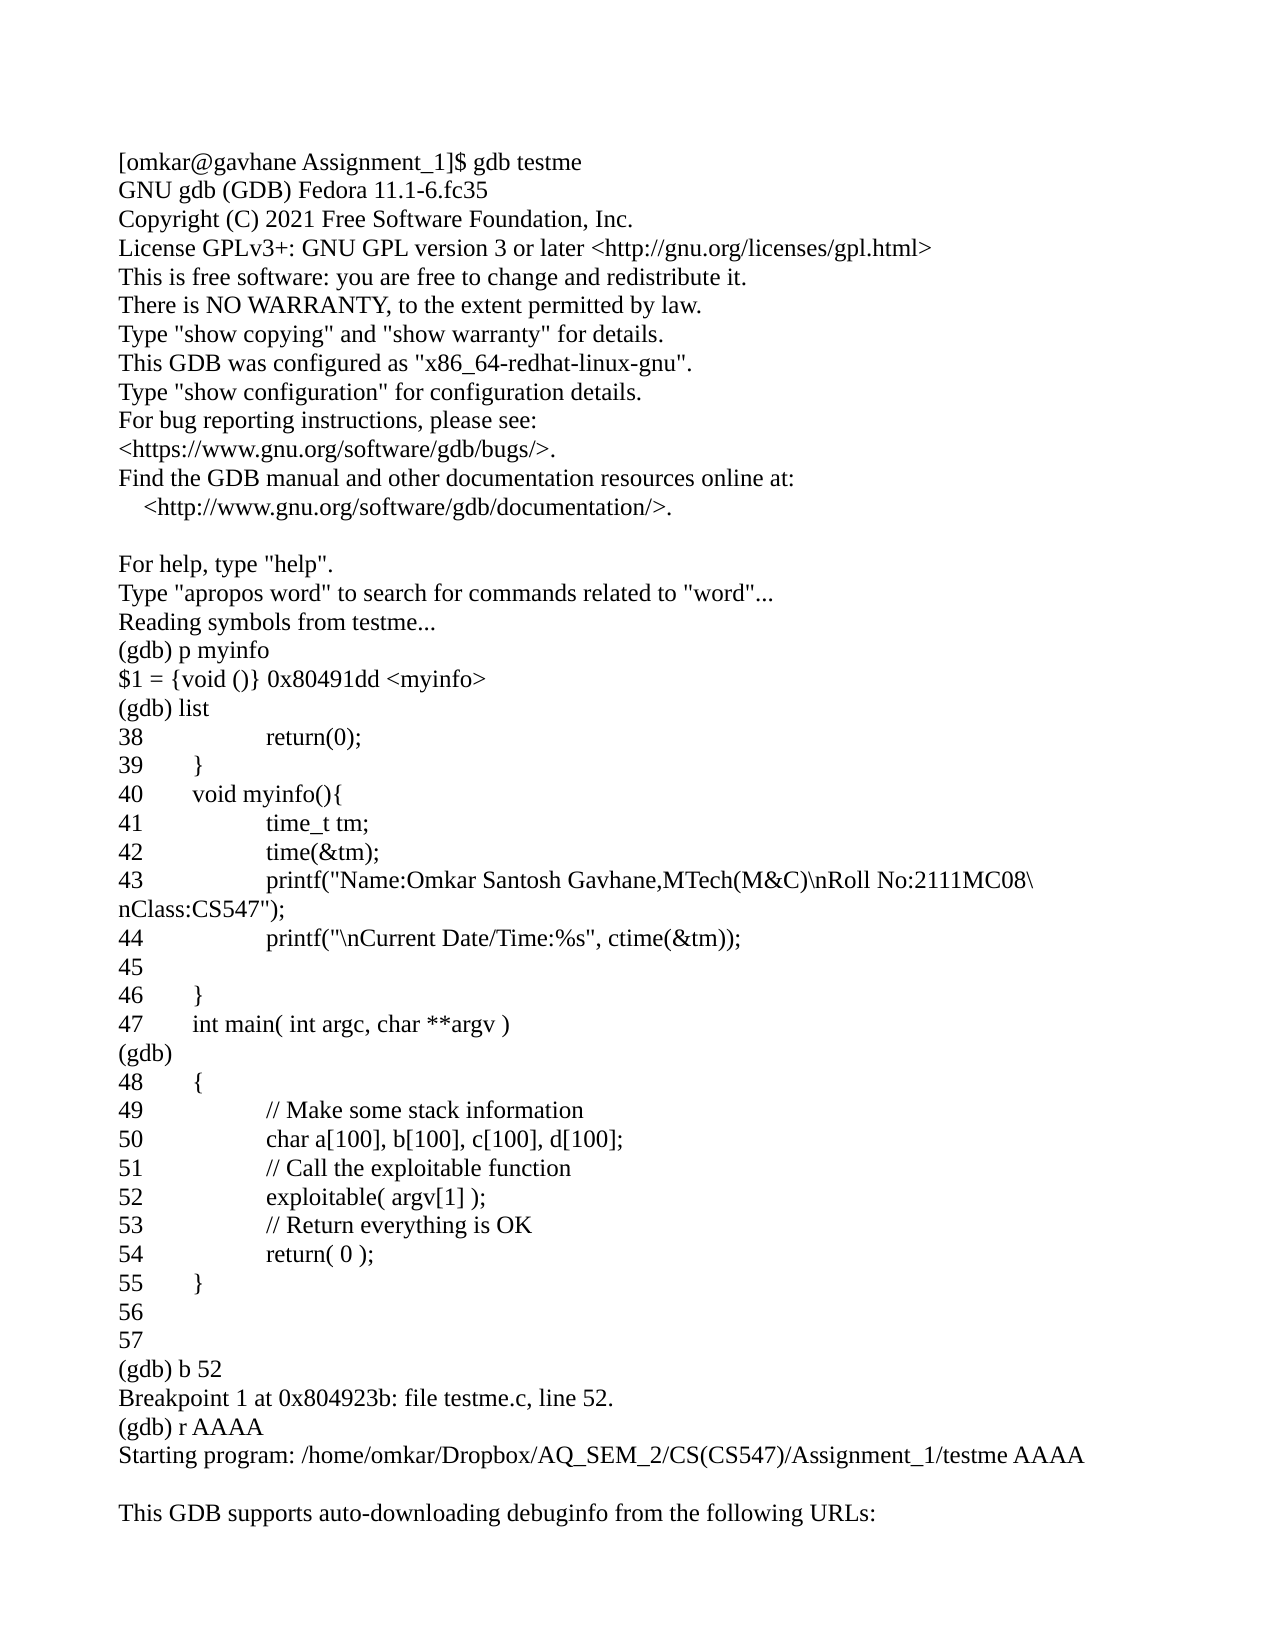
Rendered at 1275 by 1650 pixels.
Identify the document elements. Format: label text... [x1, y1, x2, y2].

text Type "show copying" and "show warranty" for details. [118, 319, 1157, 348]
text 50 char a[100], b[100], c[100], d[100]; [118, 1124, 1157, 1153]
text GNU gdb (GDB) Fedora 11.1-6.fc35 [118, 176, 1157, 204]
text 47 int main( int argc, char **argv ) [118, 1009, 1157, 1038]
text 54 return( 0 ); [118, 1239, 1157, 1268]
text Reading symbols from testme... [118, 607, 1157, 636]
text 49 // Make some stack information [118, 1096, 1157, 1124]
text License GPLv3+: GNU GPL version 3 or later <http://gnu.org/licenses/gpl.html> [118, 233, 1157, 262]
text 44 printf("\nCurrent Date/Time:%s", ctime(&tm)); [118, 923, 1157, 952]
text 45 [118, 952, 1157, 981]
text For bug reporting instructions, please see: [118, 406, 1157, 434]
text 42 time(&tm); [118, 837, 1157, 866]
text 53 // Return everything is OK [118, 1211, 1157, 1239]
text For help, type "help". [118, 549, 1157, 578]
text Copyright (C) 2021 Free Software Foundation, Inc. [118, 204, 1157, 233]
text 38 return(0); [118, 722, 1157, 751]
text 43 printf("Name:Omkar Santosh Gavhane,MTech(M&C)\nRoll No:2111MC08\nClass:CS547"); [118, 866, 1157, 923]
text <https://www.gnu.org/software/gdb/bugs/>. [118, 434, 1157, 463]
text 52 exploitable( argv[1] ); [118, 1182, 1157, 1211]
text $1 = {void ()} 0x80491dd <myinfo> [118, 664, 1157, 693]
text Breakpoint 1 at 0x804923b: file testme.c, line 52. [118, 1383, 1157, 1412]
text Starting program: /home/omkar/Dropbox/AQ_SEM_2/CS(CS547)/Assignment_1/testme AAAA [118, 1441, 1157, 1469]
text (gdb) r AAAA [118, 1412, 1157, 1441]
text There is NO WARRANTY, to the extent permitted by law. [118, 291, 1157, 319]
text 55 } [118, 1268, 1157, 1297]
text 46 } [118, 981, 1157, 1009]
text (gdb) b 52 [118, 1354, 1157, 1383]
text (gdb) list [118, 693, 1157, 722]
text Find the GDB manual and other documentation resources online at: [118, 463, 1157, 492]
text <http://www.gnu.org/software/gdb/documentation/>. [118, 492, 1157, 521]
text Type "show configuration" for configuration details. [118, 377, 1157, 406]
text 56 [118, 1297, 1157, 1326]
text 51 // Call the exploitable function [118, 1153, 1157, 1182]
text This GDB was configured as "x86_64-redhat-linux-gnu". [118, 348, 1157, 377]
text (gdb) [118, 1038, 1157, 1067]
text [omkar@gavhane Assignment_1]$ gdb testme [118, 147, 1157, 176]
text (gdb) p myinfo [118, 636, 1157, 664]
text Type "apropos word" to search for commands related to "word"... [118, 578, 1157, 607]
text This is free software: you are free to change and redistribute it. [118, 262, 1157, 291]
text This GDB supports auto-downloading debuginfo from the following URLs: [118, 1498, 1157, 1527]
text 57 [118, 1326, 1157, 1354]
text 48 { [118, 1067, 1157, 1096]
text 40 void myinfo(){ [118, 779, 1157, 808]
text 41 time_t tm; [118, 808, 1157, 837]
text 39 } [118, 751, 1157, 779]
